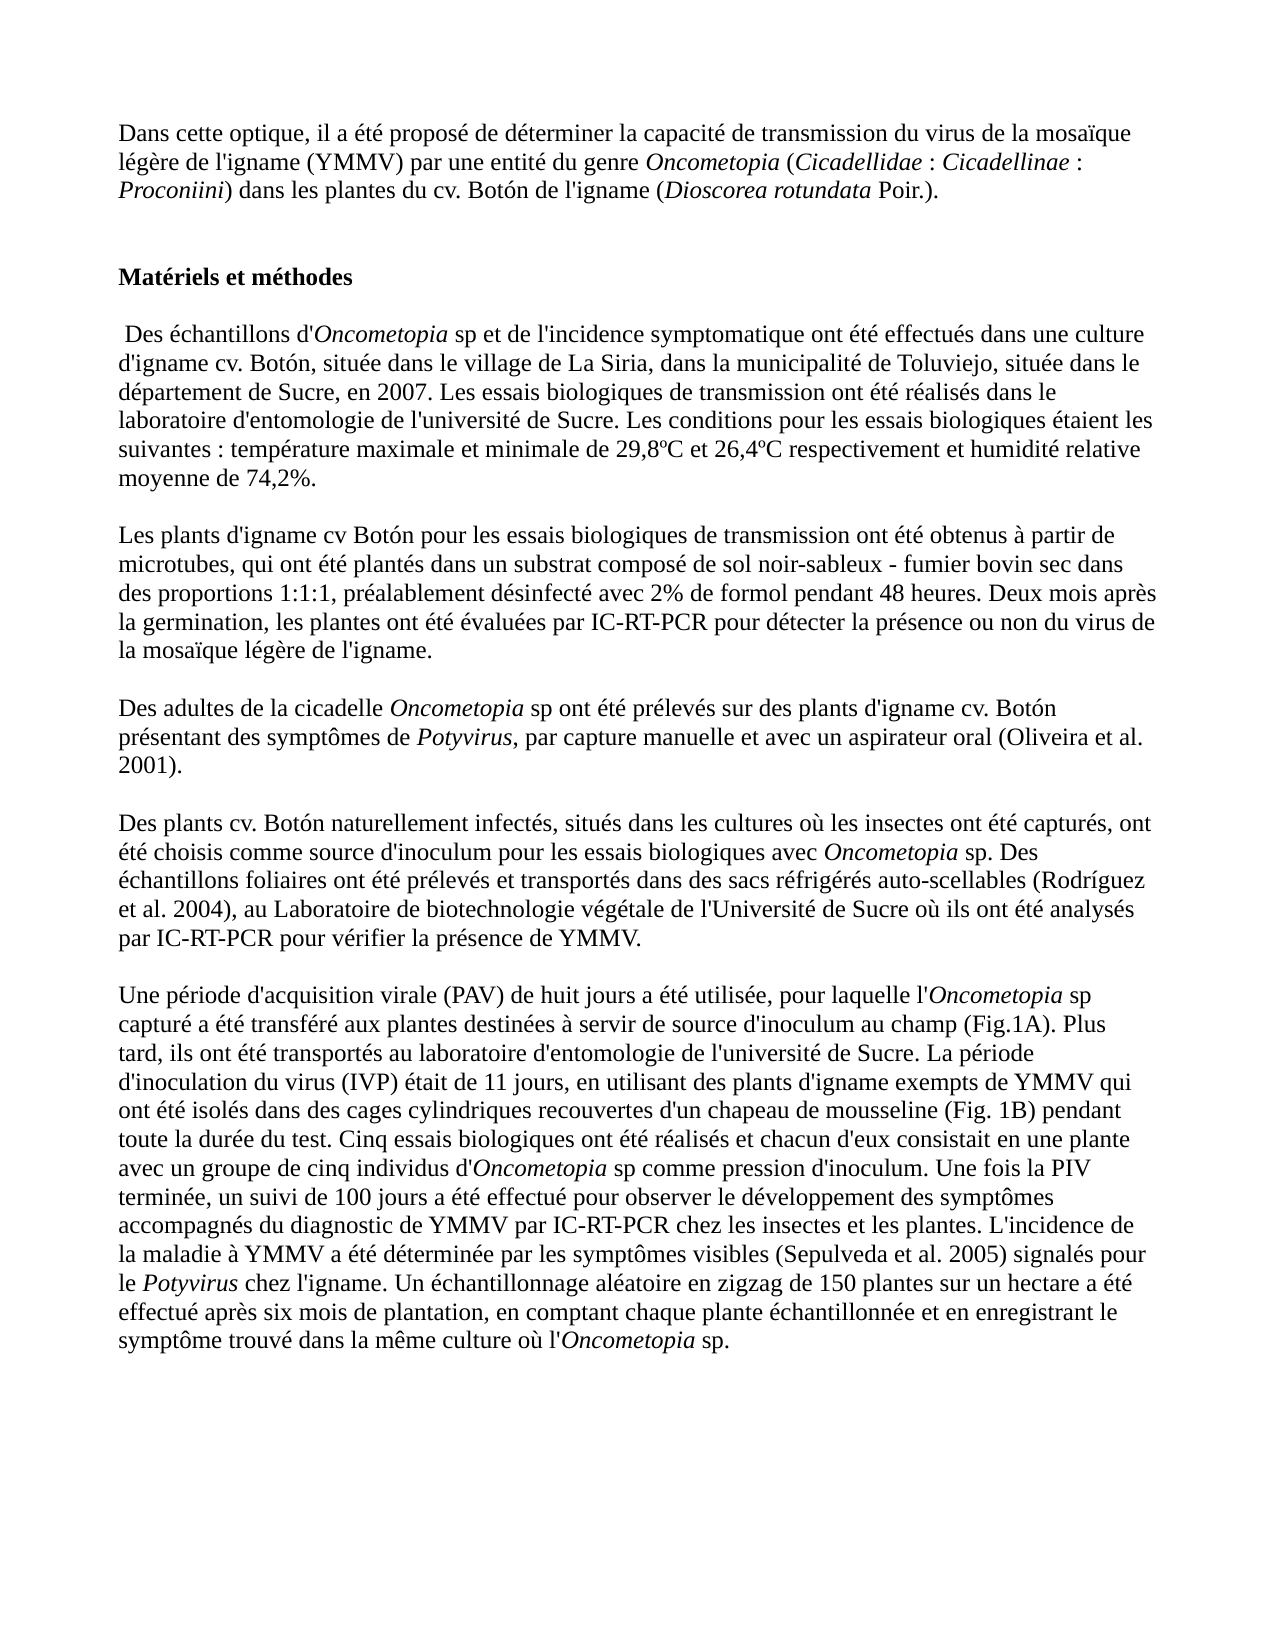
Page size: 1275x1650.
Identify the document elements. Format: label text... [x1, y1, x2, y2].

text Les plants d'igname cv Botón pour les essais biologiques de transmission ont été obtenus à partir de microtubes, qui ont été plantés dans un substrat composé de sol noir-sableux - fumier bovin sec dans des proportions 1:1:1, préalablement désinfecté avec 2% de formol pendant 48 heures. Deux mois après la germination, les plantes ont été évaluées par IC-RT-PCR pour détecter la présence ou non du virus de la mosaïque légère de l'igname. [118, 521, 1157, 664]
text Une période d'acquisition virale (PAV) de huit jours a été utilisée, pour laquelle l'Oncometopia sp capturé a été transféré aux plantes destinées à servir de source d'inoculum au champ (Fig.1A). Plus tard, ils ont été transportés au laboratoire d'entomologie de l'université de Sucre. La période d'inoculation du virus (IVP) était de 11 jours, en utilisant des plants d'igname exempts de YMMV qui ont été isolés dans des cages cylindriques recouvertes d'un chapeau de mousseline (Fig. 1B) pendant toute la durée du test. Cinq essais biologiques ont été réalisés et chacun d'eux consistait en une plante avec un groupe de cinq individus d'Oncometopia sp comme pression d'inoculum. Une fois la PIV terminée, un suivi de 100 jours a été effectué pour observer le développement des symptômes accompagnés du diagnostic de YMMV par IC-RT-PCR chez les insectes et les plantes. L'incidence de la maladie à YMMV a été déterminée par les symptômes visibles (Sepulveda et al. 2005) signalés pour le Potyvirus chez l'igname. Un échantillonnage aléatoire en zigzag de 150 plantes sur un hectare a été effectué après six mois de plantation, en comptant chaque plante échantillonnée et en enregistrant le symptôme trouvé dans la même culture où l'Oncometopia sp. [118, 981, 1157, 1354]
text Des adultes de la cicadelle Oncometopia sp ont été prélevés sur des plants d'igname cv. Botón présentant des symptômes de Potyvirus, par capture manuelle et avec un aspirateur oral (Oliveira et al. 2001). [118, 693, 1157, 779]
text Des échantillons d'Oncometopia sp et de l'incidence symptomatique ont été effectués dans une culture d'igname cv. Botón, située dans le village de La Siria, dans la municipalité de Toluviejo, située dans le département de Sucre, en 2007. Les essais biologiques de transmission ont été réalisés dans le laboratoire d'entomologie de l'université de Sucre. Les conditions pour les essais biologiques étaient les suivantes : température maximale et minimale de 29,8ºC et 26,4ºC respectivement et humidité relative moyenne de 74,2%. [118, 319, 1157, 492]
text Matériels et méthodes [118, 262, 1157, 291]
text Dans cette optique, il a été proposé de déterminer la capacité de transmission du virus de la mosaïque légère de l'igname (YMMV) par une entité du genre Oncometopia (Cicadellidae : Cicadellinae : Proconiini) dans les plantes du cv. Botón de l'igname (Dioscorea rotundata Poir.). [118, 118, 1157, 204]
text Des plants cv. Botón naturellement infectés, situés dans les cultures où les insectes ont été capturés, ont été choisis comme source d'inoculum pour les essais biologiques avec Oncometopia sp. Des échantillons foliaires ont été prélevés et transportés dans des sacs réfrigérés auto-scellables (Rodríguez et al. 2004), au Laboratoire de biotechnologie végétale de l'Université de Sucre où ils ont été analysés par IC-RT-PCR pour vérifier la présence de YMMV. [118, 808, 1157, 952]
